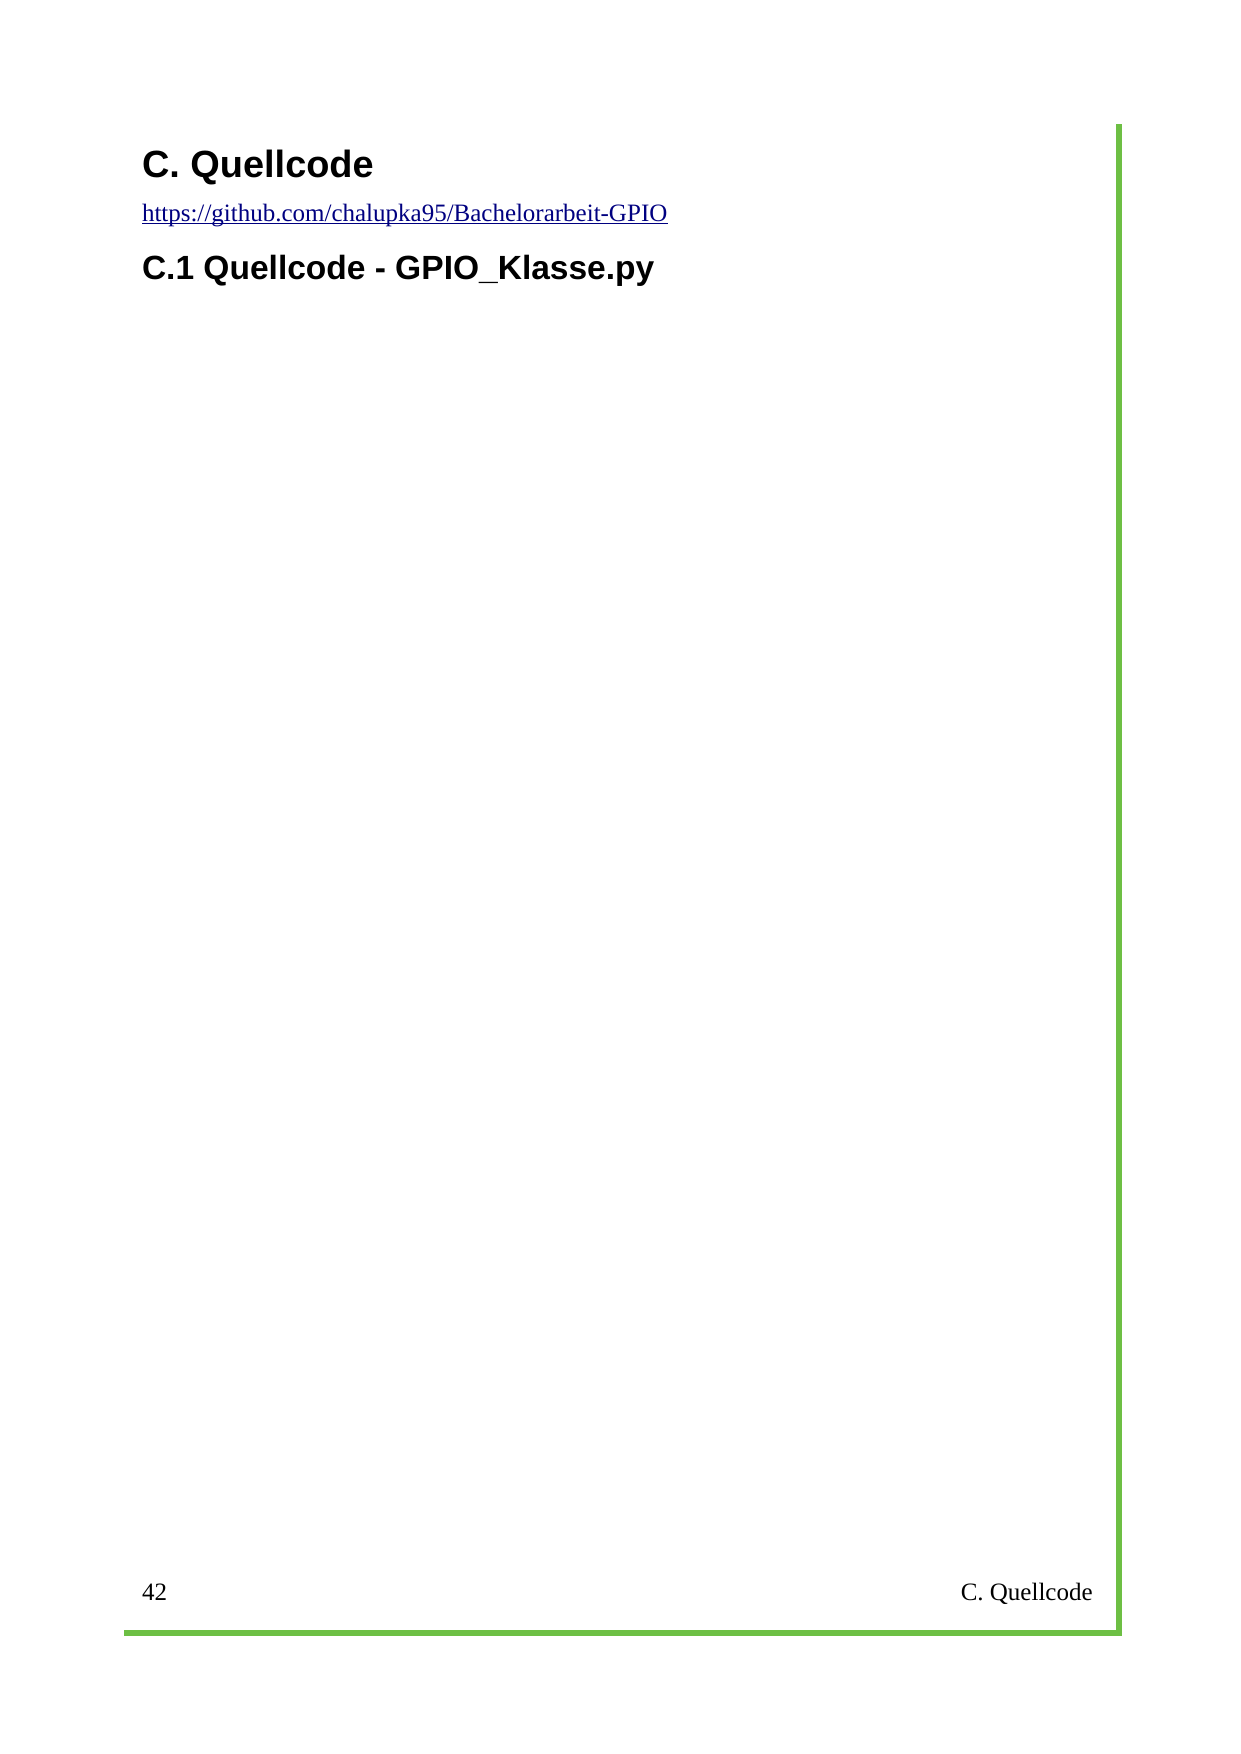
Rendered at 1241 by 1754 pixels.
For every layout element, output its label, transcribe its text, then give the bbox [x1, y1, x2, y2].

text https://github.com/chalupka95/Bachelorarbeit-GPIO [142, 198, 1092, 227]
subtitle C.1 Quellcode - GPIO_Klasse.py [142, 247, 1092, 286]
subtitle C. Quellcode [142, 142, 1092, 185]
